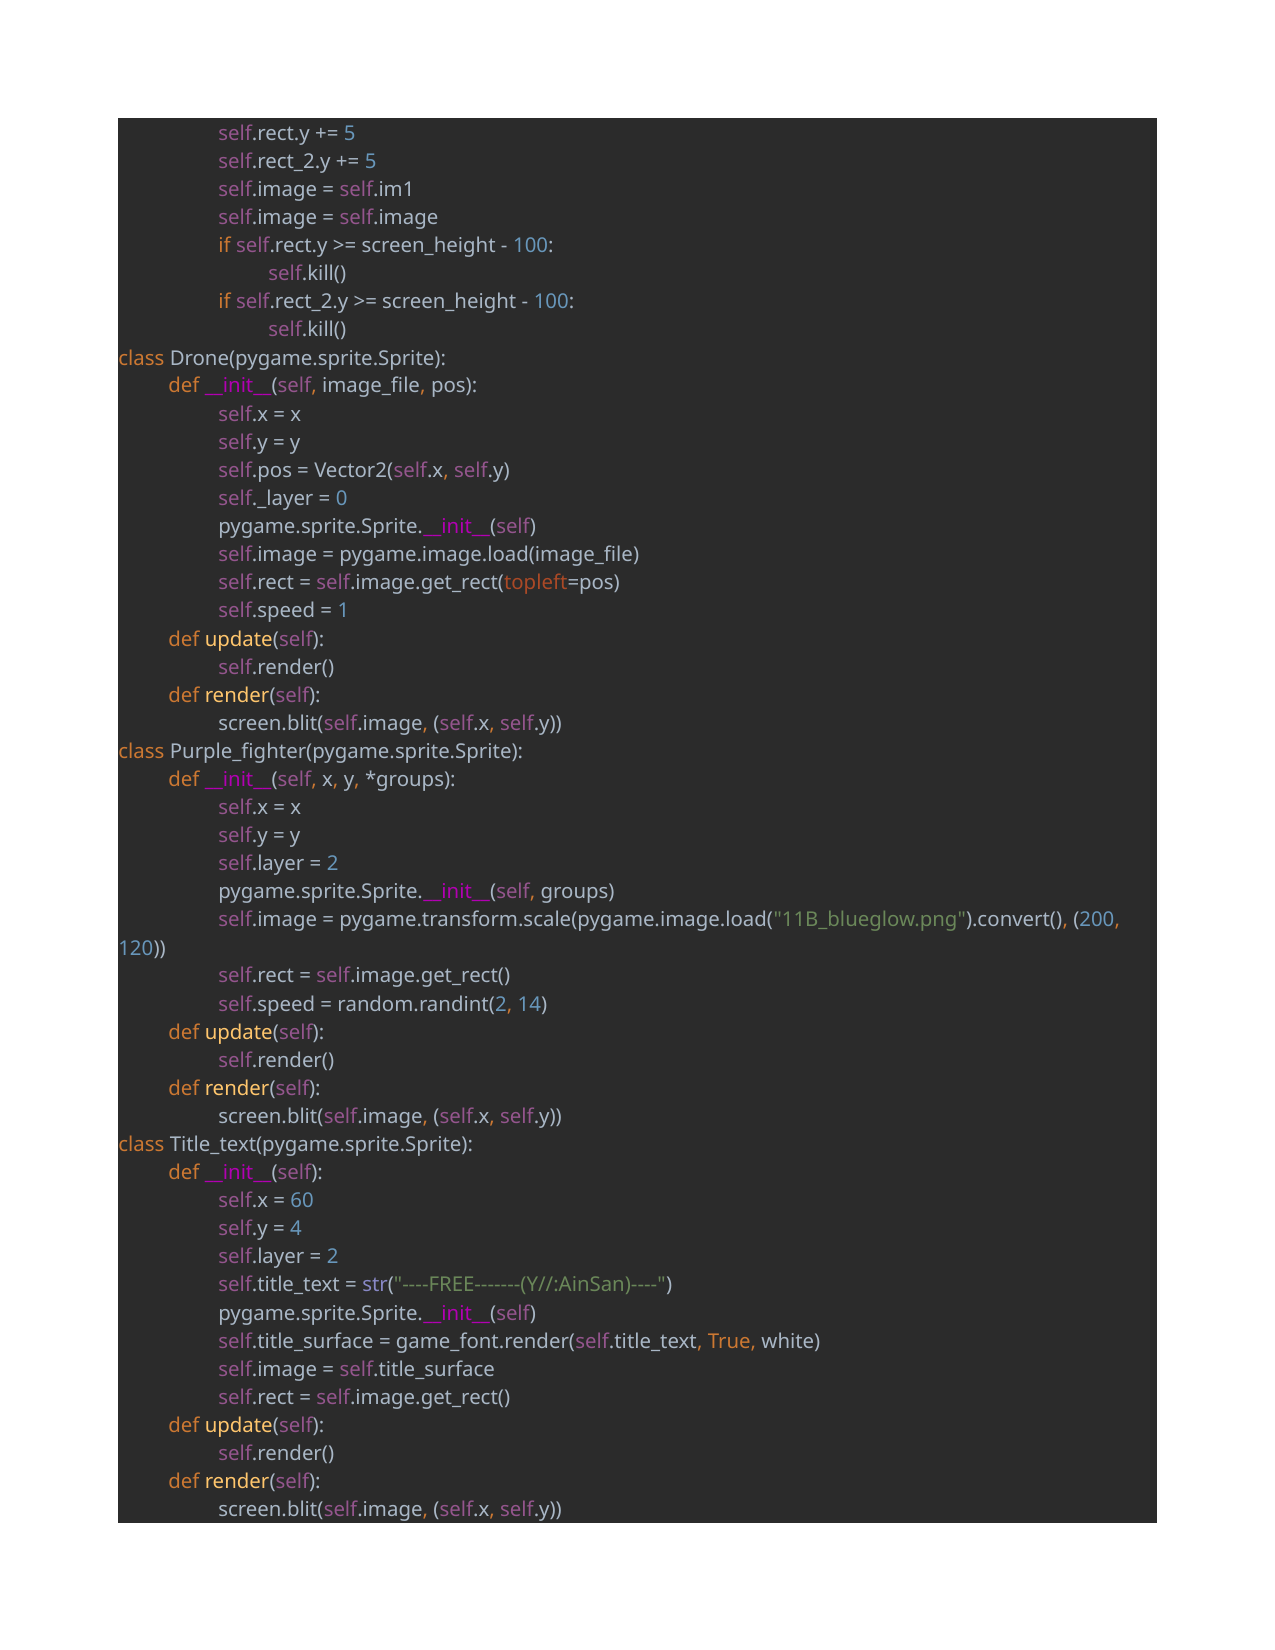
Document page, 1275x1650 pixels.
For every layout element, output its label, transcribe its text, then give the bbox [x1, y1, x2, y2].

text def render(self): [118, 1073, 1157, 1102]
text self.rect = self.image.get_rect() [118, 1382, 1157, 1411]
text self.x = x [118, 792, 1157, 821]
text self.y = y [118, 427, 1157, 455]
text class Title_text(pygame.sprite.Sprite): [118, 1130, 1157, 1157]
text self.image = pygame.image.load(image_file) [118, 540, 1157, 568]
text def __init__(self): [118, 1157, 1157, 1186]
text def update(self): [118, 624, 1157, 652]
text def render(self): [118, 1467, 1157, 1495]
text self.pos = Vector2(self.x, self.y) [118, 455, 1157, 483]
text if self.rect_2.y >= screen_height - 100: [118, 287, 1157, 315]
text self.layer = 2 [118, 1242, 1157, 1270]
text self.layer = 2 [118, 849, 1157, 877]
text self.y = 4 [118, 1214, 1157, 1242]
text def __init__(self, x, y, *groups): [118, 764, 1157, 792]
text screen.blit(self.image, (self.x, self.y)) [118, 1495, 1157, 1523]
text def update(self): [118, 1017, 1157, 1045]
text self.speed = 1 [118, 596, 1157, 624]
text if self.rect.y >= screen_height - 100: [118, 231, 1157, 259]
text self.x = 60 [118, 1186, 1157, 1214]
text self.kill() [118, 259, 1157, 287]
text self.render() [118, 1045, 1157, 1073]
text self.x = x [118, 399, 1157, 427]
text screen.blit(self.image, (self.x, self.y)) [118, 1102, 1157, 1130]
text self.render() [118, 1439, 1157, 1467]
text pygame.sprite.Sprite.__init__(self, groups) [118, 877, 1157, 905]
text self.image = self.im1 [118, 174, 1157, 202]
text self.rect.y += 5 [118, 118, 1157, 146]
text def render(self): [118, 680, 1157, 708]
text self.image = self.image [118, 202, 1157, 231]
text self.kill() [118, 315, 1157, 343]
text def update(self): [118, 1411, 1157, 1439]
text self.image = self.title_surface [118, 1354, 1157, 1382]
text self.y = y [118, 821, 1157, 849]
text self.render() [118, 652, 1157, 680]
text class Drone(pygame.sprite.Sprite): [118, 343, 1157, 371]
text pygame.sprite.Sprite.__init__(self) [118, 1298, 1157, 1326]
text self.image = pygame.transform.scale(pygame.image.load("11B_blueglow.png").convert(), (200, 120)) [118, 905, 1157, 961]
text self.rect = self.image.get_rect() [118, 961, 1157, 989]
text self.speed = random.randint(2, 14) [118, 989, 1157, 1017]
text class Purple_fighter(pygame.sprite.Sprite): [118, 737, 1157, 764]
text self.rect = self.image.get_rect(topleft=pos) [118, 568, 1157, 596]
text screen.blit(self.image, (self.x, self.y)) [118, 708, 1157, 737]
text self.title_text = str("----FREE-------(Y//:AinSan)----") [118, 1270, 1157, 1298]
text pygame.sprite.Sprite.__init__(self) [118, 512, 1157, 540]
text self.rect_2.y += 5 [118, 146, 1157, 174]
text self._layer = 0 [118, 483, 1157, 512]
text def __init__(self, image_file, pos): [118, 371, 1157, 399]
text self.title_surface = game_font.render(self.title_text, True, white) [118, 1326, 1157, 1354]
